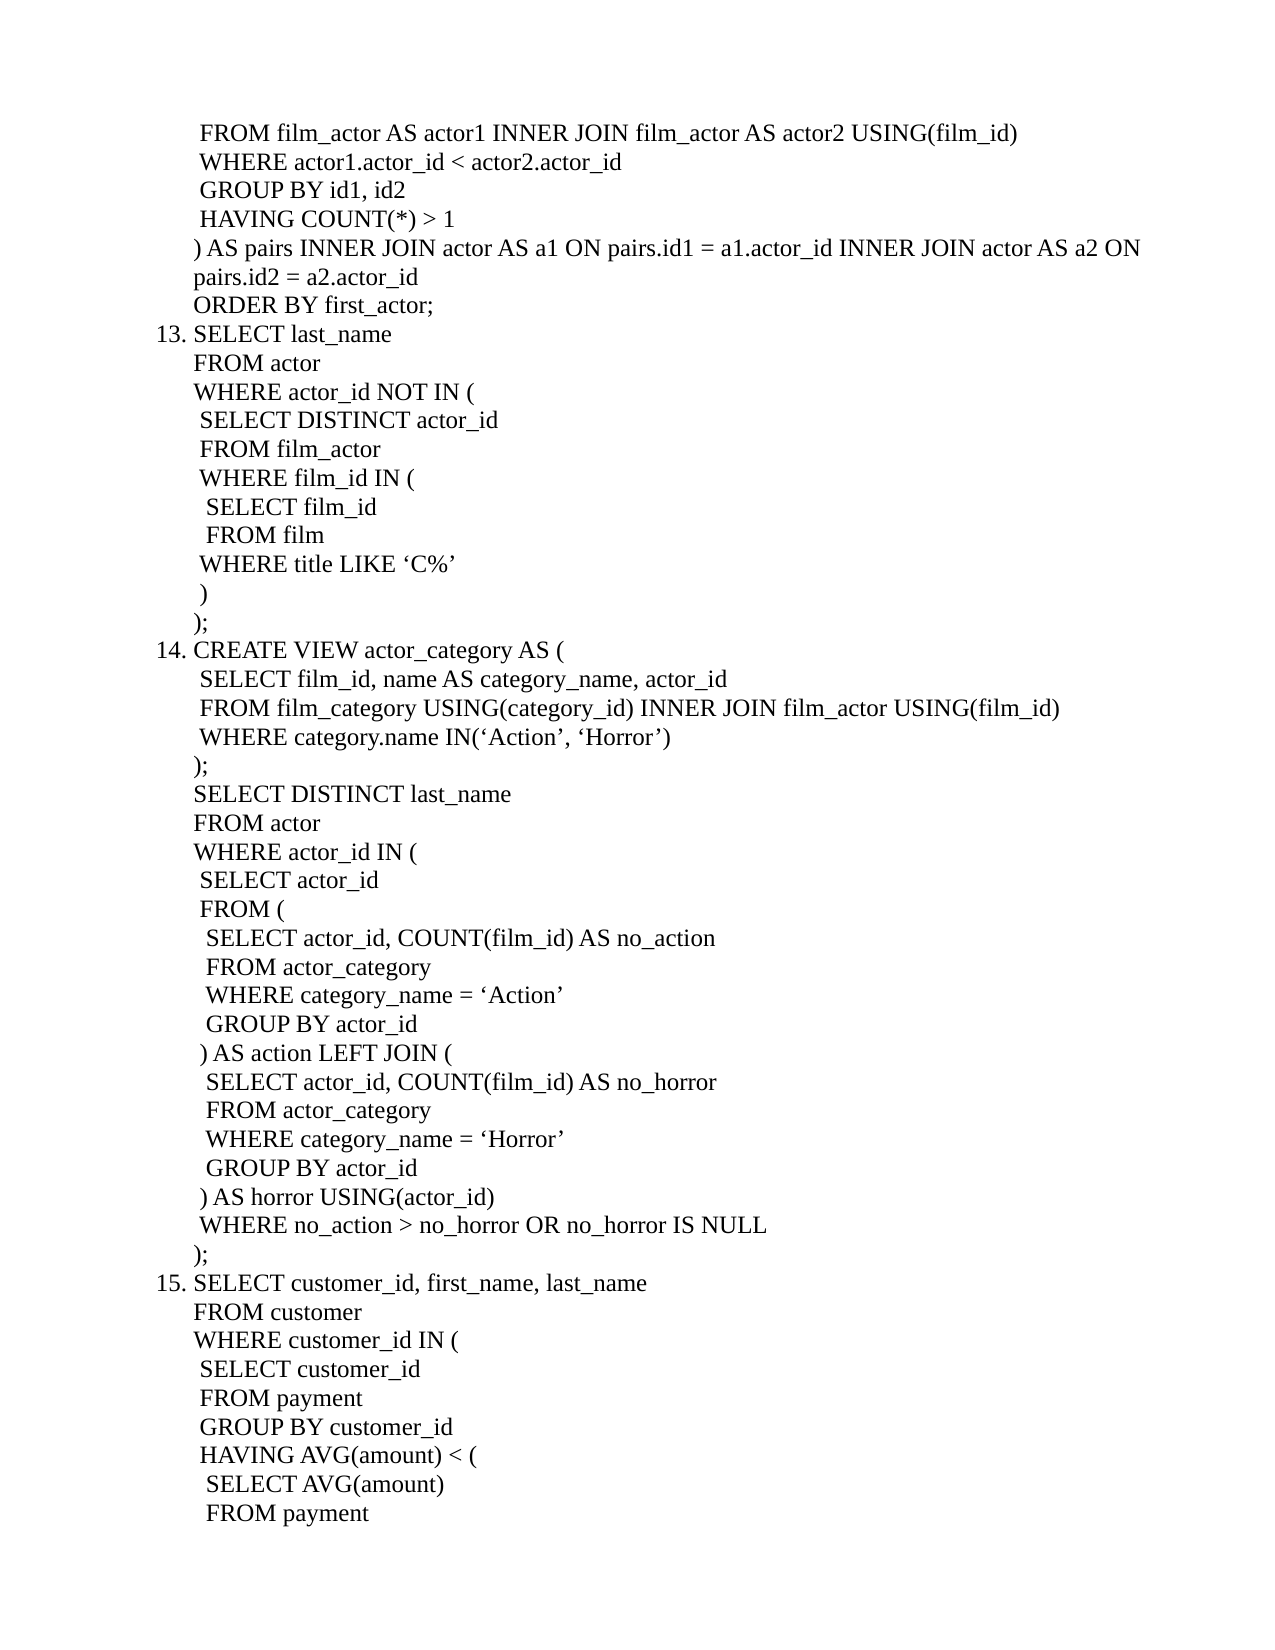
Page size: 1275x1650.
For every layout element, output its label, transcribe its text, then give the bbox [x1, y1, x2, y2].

list CREATE VIEW actor_category AS ( SELECT film_id, name AS category_name, actor_id FROM film_category USING(category_id) INNER JOIN film_actor USING(film_id) WHERE category.name IN(‘Action’, ‘Horror’) ); SELECT DISTINCT last_name FROM actor WHERE actor_id IN ( SELECT actor_id FROM ( SELECT actor_id, COUNT(film_id) AS no_action FROM actor_category WHERE category_name = ‘Action’ GROUP BY actor_id ) AS action LEFT JOIN ( SELECT actor_id, COUNT(film_id) AS no_horror FROM actor_category WHERE category_name = ‘Horror’ GROUP BY actor_id ) AS horror USING(actor_id) WHERE no_action > no_horror OR no_horror IS NULL ); [156, 636, 1157, 1268]
list SELECT customer_id, first_name, last_name FROM customer WHERE customer_id IN ( SELECT customer_id FROM payment GROUP BY customer_id HAVING AVG(amount) < ( SELECT AVG(amount) FROM payment [156, 1268, 1157, 1527]
list SELECT last_name FROM actor WHERE actor_id NOT IN ( SELECT DISTINCT actor_id FROM film_actor WHERE film_id IN ( SELECT film_id FROM film WHERE title LIKE ‘C%’ ) ); [156, 319, 1157, 636]
list FROM film_actor AS actor1 INNER JOIN film_actor AS actor2 USING(film_id) WHERE actor1.actor_id < actor2.actor_id GROUP BY id1, id2 HAVING COUNT(*) > 1 ) AS pairs INNER JOIN actor AS a1 ON pairs.id1 = a1.actor_id INNER JOIN actor AS a2 ON pairs.id2 = a2.actor_id ORDER BY first_actor; [156, 118, 1157, 319]
